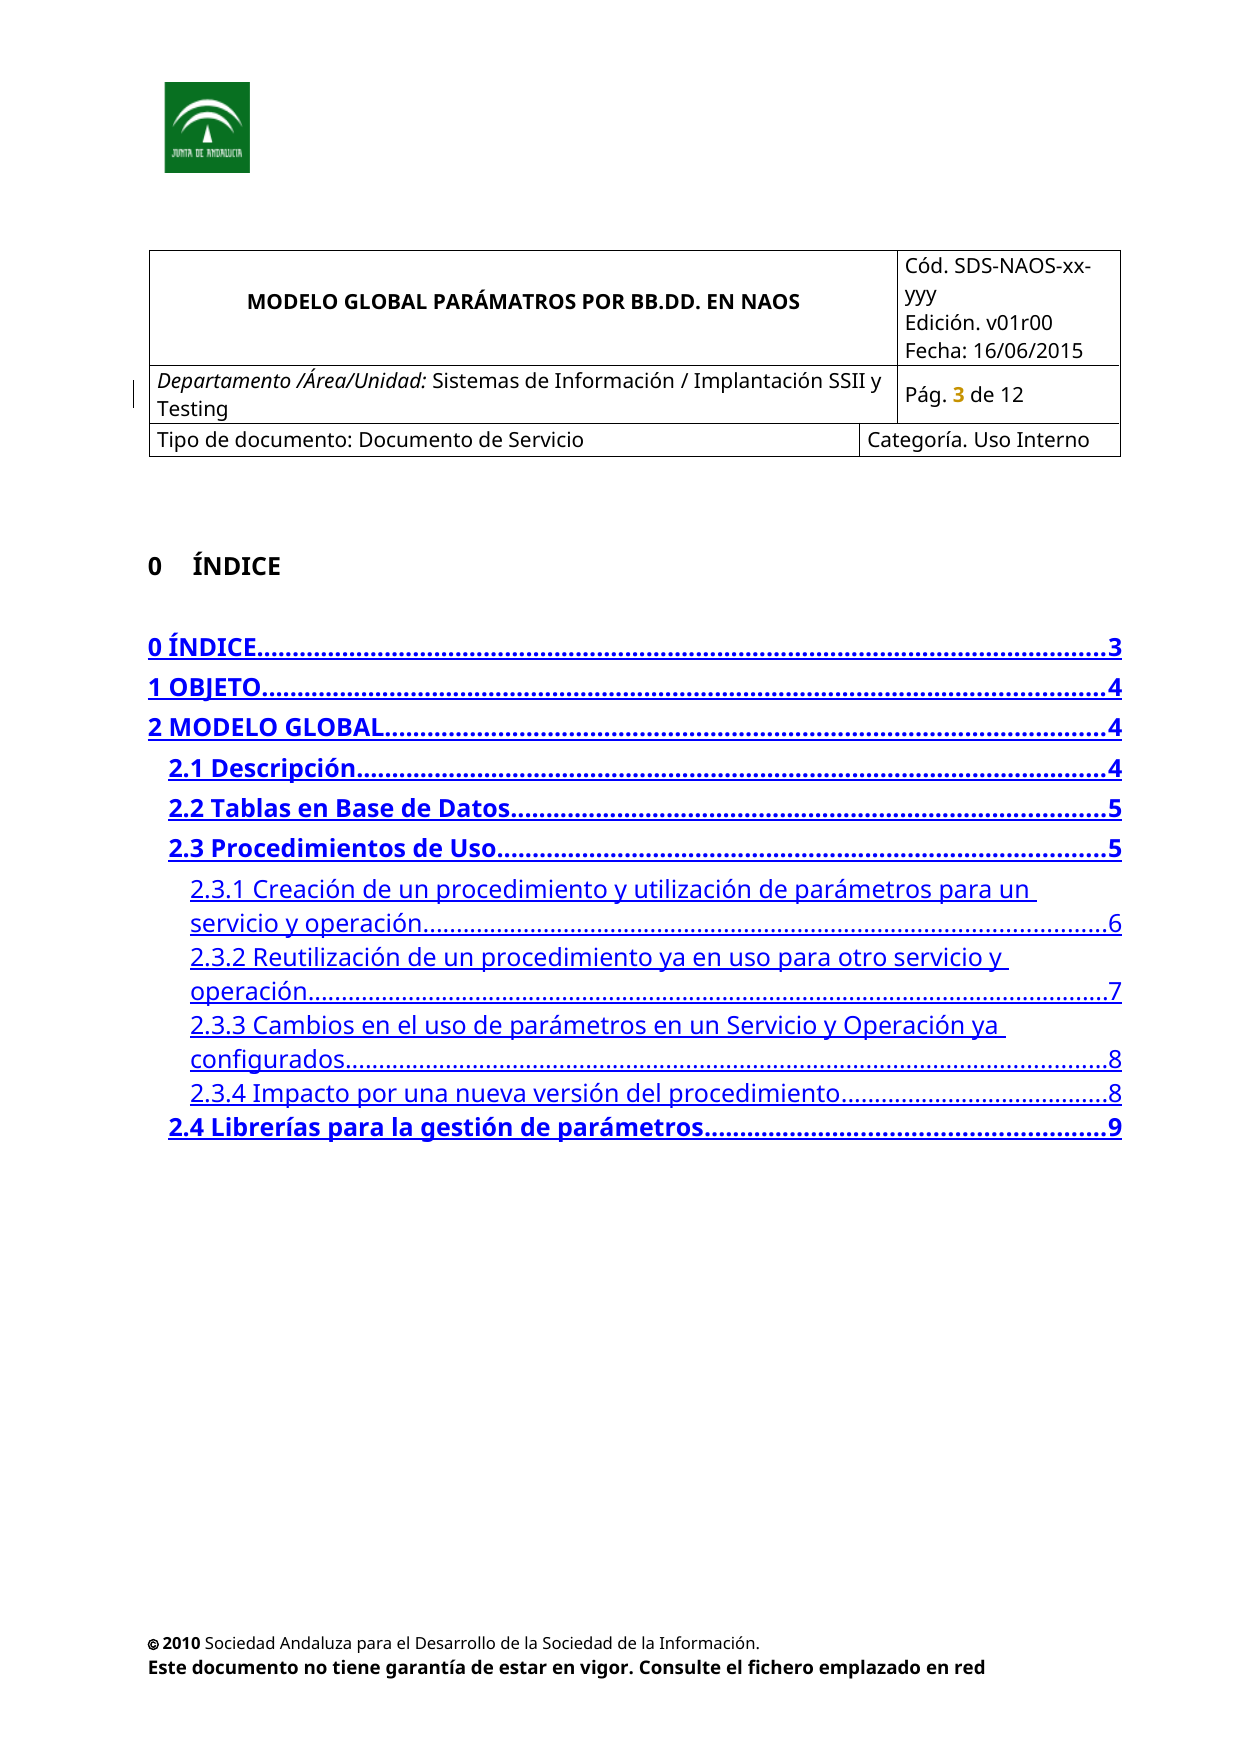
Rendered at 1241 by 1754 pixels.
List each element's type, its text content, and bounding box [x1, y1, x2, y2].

text 0 ÍNDICE 3 [148, 629, 1122, 658]
text 1 OBJETO 4 [148, 670, 1122, 698]
text 2.3.2 Reutilización de un procedimiento ya en uso para otro servicio y operación. 7 [190, 939, 1122, 1002]
text 2 Modelo Global 4 [148, 710, 1122, 739]
text 2.3.4 Impacto por una nueva versión del procedimiento 8 [190, 1076, 1122, 1104]
text [168, 821, 1122, 825]
text [190, 1072, 1122, 1076]
text 2.1 Descripción 4 [168, 750, 1122, 779]
text [190, 1106, 1122, 1110]
subtitle ÍNDICE [148, 549, 1122, 583]
text 2.4 Librerías para la gestión de parámetros 9 [168, 1110, 1122, 1138]
text 2.3.3 Cambios en el uso de parámetros en un Servicio y Operación ya configurados. 8 [190, 1007, 1122, 1070]
text [168, 1140, 1122, 1144]
text 2.3.1 Creación de un procedimiento y utilización de parámetros para un servicio y operación. 6 [190, 871, 1122, 934]
text 2.2 Tablas en Base de Datos 5 [168, 791, 1122, 819]
text [148, 700, 1122, 704]
text 2.3 Procedimientos de Uso 5 [168, 831, 1122, 860]
